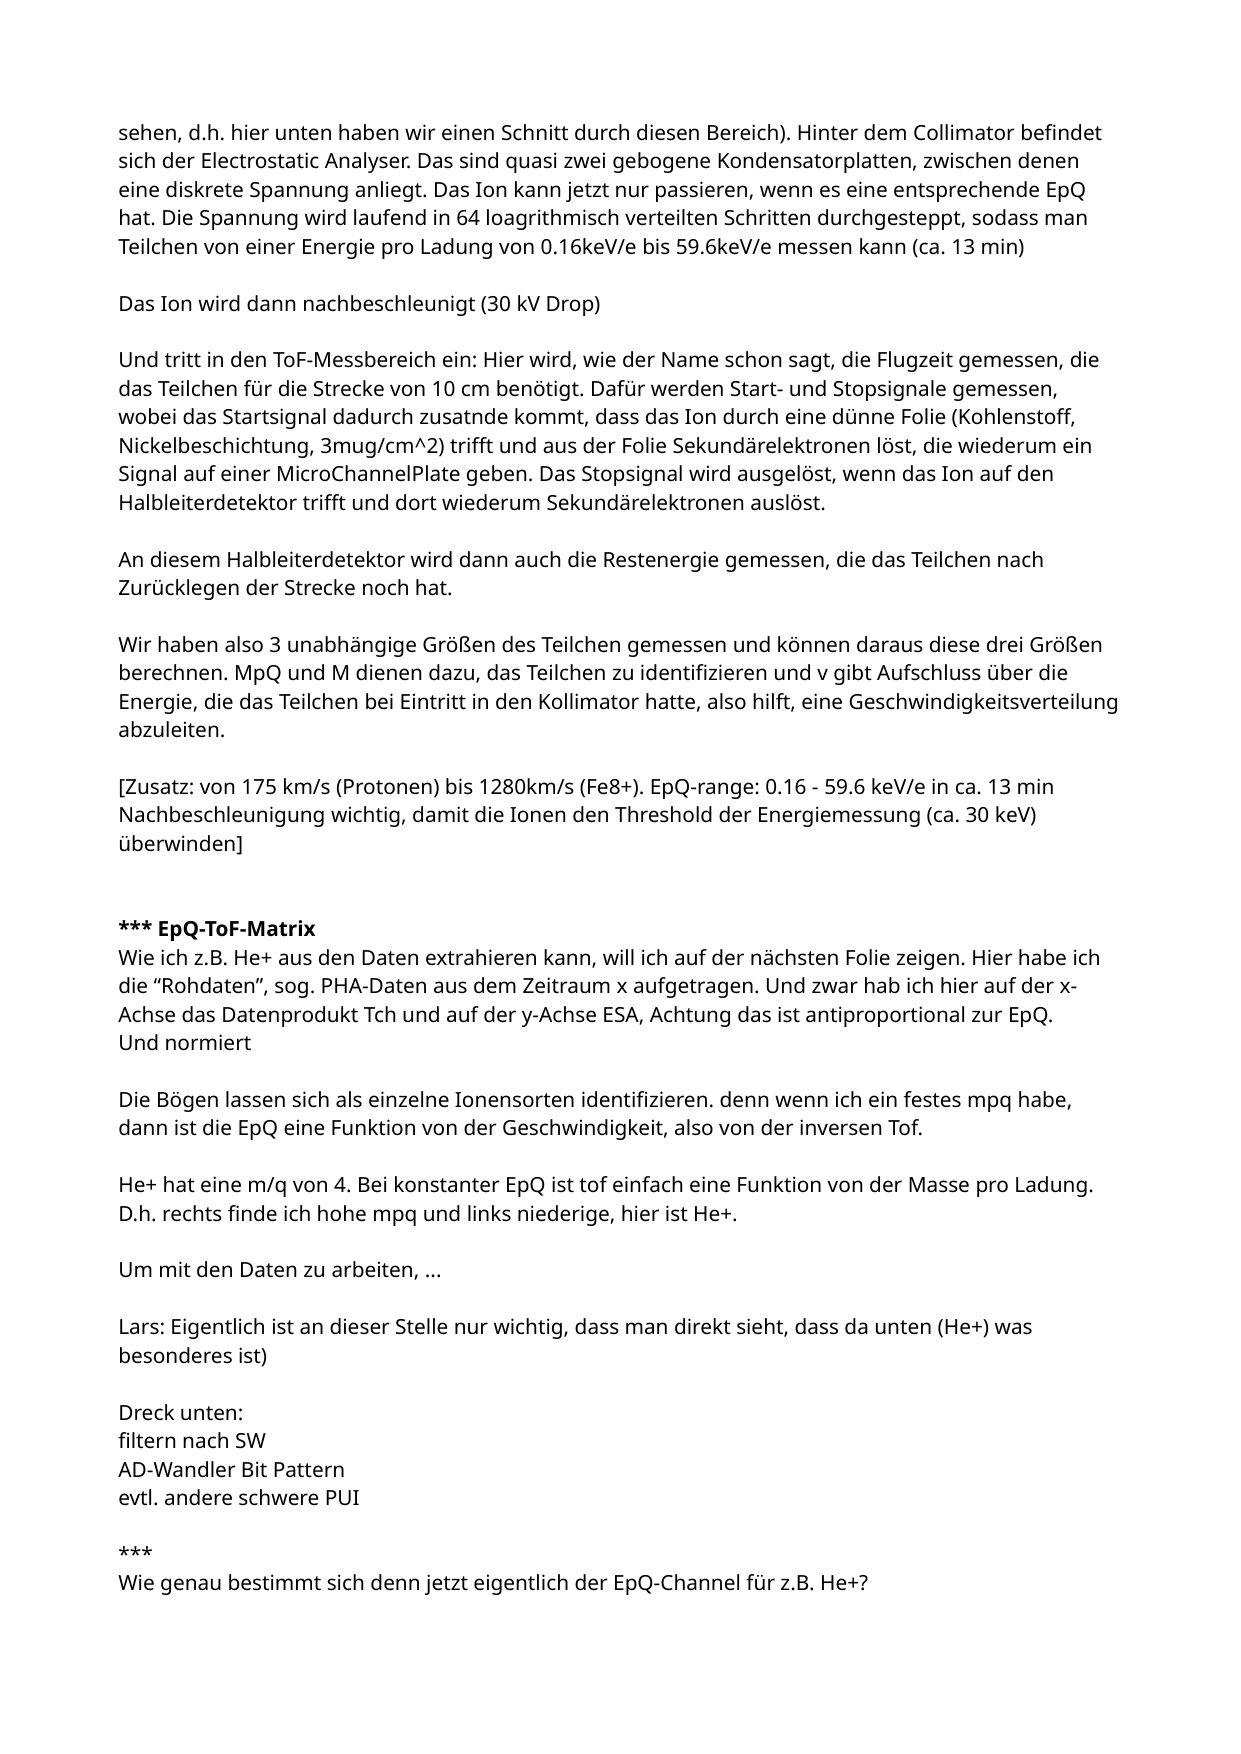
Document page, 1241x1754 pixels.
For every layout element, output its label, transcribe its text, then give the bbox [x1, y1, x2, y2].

text Wie genau bestimmt sich denn jetzt eigentlich der EpQ-Channel für z.B. He+? [118, 1568, 1122, 1597]
text Und normiert [118, 1028, 1122, 1057]
text Um mit den Daten zu arbeiten, ... [118, 1256, 1122, 1284]
text Dreck unten: [118, 1398, 1122, 1426]
text [Zusatz: von 175 km/s (Protonen) bis 1280km/s (Fe8+). EpQ-range: 0.16 - 59.6 keV/e in ca. 13 min [118, 772, 1122, 801]
text Und tritt in den ToF-Messbereich ein: Hier wird, wie der Name schon sagt, die Flugzeit gemessen, die das Teilchen für die Strecke von 10 cm benötigt. Dafür werden Start- und Stopsignale gemessen, wobei das Startsignal dadurch zusatnde kommt, dass das Ion durch eine dünne Folie (Kohlenstoff, Nickelbeschichtung, 3mug/cm^2) trifft und aus der Folie Sekundärelektronen löst, die wiederum ein Signal auf einer MicroChannelPlate geben. Das Stopsignal wird ausgelöst, wenn das Ion auf den Halbleiterdetektor trifft und dort wiederum Sekundärelektronen auslöst. [118, 346, 1122, 516]
text Die Bögen lassen sich als einzelne Ionensorten identifizieren. denn wenn ich ein festes mpq habe, dann ist die EpQ eine Funktion von der Geschwindigkeit, also von der inversen Tof. [118, 1085, 1122, 1142]
text *** [118, 1540, 1122, 1568]
text *** EpQ-ToF-Matrix [118, 914, 1122, 943]
text Nachbeschleunigung wichtig, damit die Ionen den Threshold der Energiemessung (ca. 30 keV) überwinden] [118, 801, 1122, 857]
text evtl. andere schwere PUI [118, 1483, 1122, 1512]
text Wie ich z.B. He+ aus den Daten extrahieren kann, will ich auf der nächsten Folie zeigen. Hier habe ich die “Rohdaten”, sog. PHA-Daten aus dem Zeitraum x aufgetragen. Und zwar hab ich hier auf der x-Achse das Datenprodukt Tch und auf der y-Achse ESA, Achtung das ist antiproportional zur EpQ. [118, 943, 1122, 1028]
text AD-Wandler Bit Pattern [118, 1455, 1122, 1483]
text An diesem Halbleiterdetektor wird dann auch die Restenergie gemessen, die das Teilchen nach Zurücklegen der Strecke noch hat. [118, 545, 1122, 602]
text Das Ion wird dann nachbeschleunigt (30 kV Drop) [118, 289, 1122, 317]
text Wir haben also 3 unabhängige Größen des Teilchen gemessen und können daraus diese drei Größen berechnen. MpQ und M dienen dazu, das Teilchen zu identifizieren und v gibt Aufschluss über die Energie, die das Teilchen bei Eintritt in den Kollimator hatte, also hilft, eine Geschwindigkeitsverteilung abzuleiten. [118, 630, 1122, 744]
text sehen, d.h. hier unten haben wir einen Schnitt durch diesen Bereich). Hinter dem Collimator befindet sich der Electrostatic Analyser. Das sind quasi zwei gebogene Kondensatorplatten, zwischen denen eine diskrete Spannung anliegt. Das Ion kann jetzt nur passieren, wenn es eine entsprechende EpQ hat. Die Spannung wird laufend in 64 loagrithmisch verteilten Schritten durchgesteppt, sodass man Teilchen von einer Energie pro Ladung von 0.16keV/e bis 59.6keV/e messen kann (ca. 13 min) [118, 118, 1122, 260]
text Lars: Eigentlich ist an dieser Stelle nur wichtig, dass man direkt sieht, dass da unten (He+) was besonderes ist) [118, 1312, 1122, 1369]
text He+ hat eine m/q von 4. Bei konstanter EpQ ist tof einfach eine Funktion von der Masse pro Ladung. D.h. rechts finde ich hohe mpq und links niederige, hier ist He+. [118, 1170, 1122, 1227]
text filtern nach SW [118, 1426, 1122, 1455]
